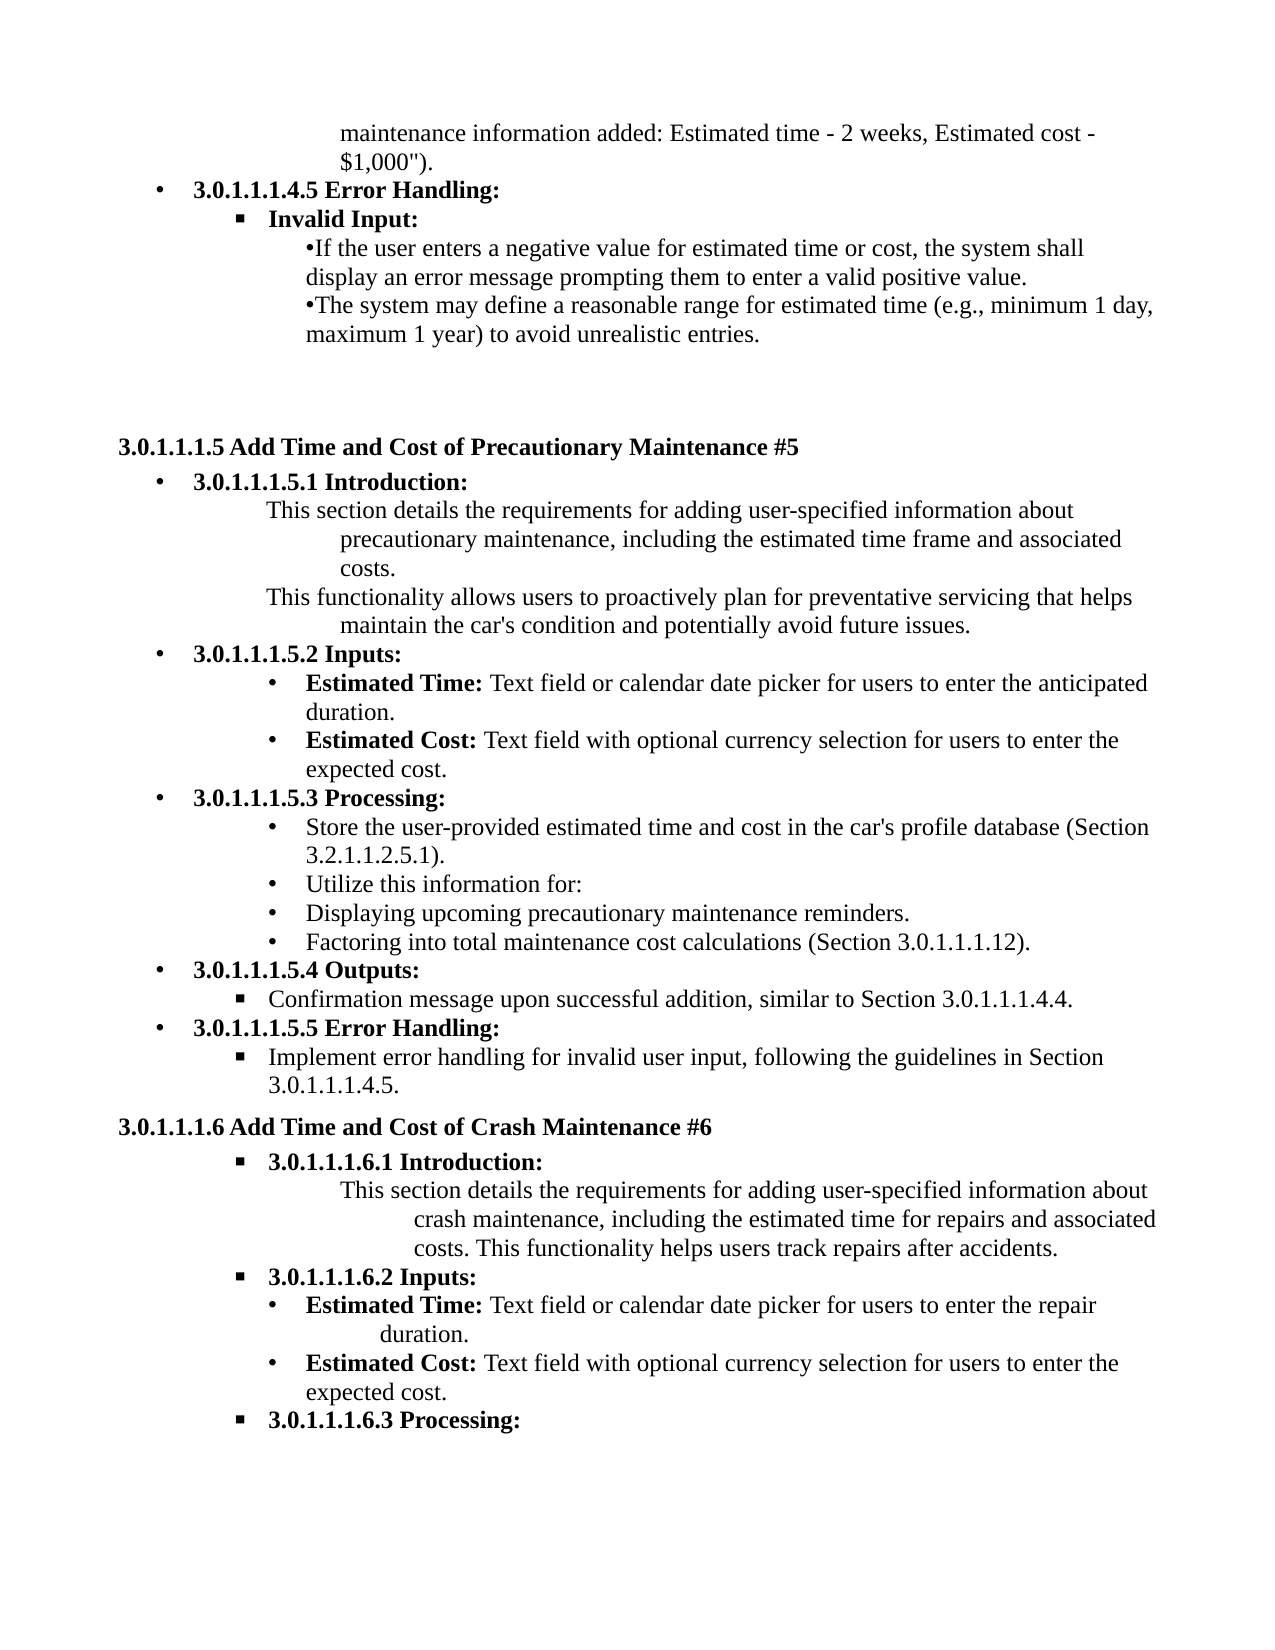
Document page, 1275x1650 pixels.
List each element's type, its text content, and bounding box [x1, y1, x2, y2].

subtitle 3.0.1.1.1.6 Add Time and Cost of Crash Maintenance #6 [118, 1112, 1157, 1140]
list 3.0.1.1.1.6.3 Processing: [231, 1405, 1157, 1434]
text This section details the requirements for adding user-specified information about precautionary maintenance, including the estimated time frame and associated costs. [118, 495, 1157, 582]
list 3.0.1.1.1.6.2 Inputs: [231, 1262, 1157, 1290]
list 3.0.1.1.1.4.5 Error Handling: [156, 176, 1157, 204]
list Estimated Time: Text field or calendar date picker for users to enter the anticipated duration. [268, 668, 1157, 725]
list Factoring into total maintenance cost calculations (Section 3.0.1.1.1.12). [268, 927, 1157, 955]
list 3.0.1.1.1.5.2 Inputs: [156, 639, 1157, 668]
list Estimated Cost: Text field with optional currency selection for users to enter the expected cost. [268, 1348, 1157, 1405]
list Displaying upcoming precautionary maintenance reminders. [268, 898, 1157, 927]
list 3.0.1.1.1.5.5 Error Handling: [156, 1013, 1157, 1042]
list If the user enters a negative value for estimated time or cost, the system shall display an error message prompting them to enter a valid positive value. [118, 233, 1157, 291]
list Estimated Cost: Text field with optional currency selection for users to enter the expected cost. [268, 725, 1157, 783]
list Confirmation message upon successful addition, similar to Section 3.0.1.1.1.4.4. [231, 984, 1157, 1013]
list Estimated Time: Text field or calendar date picker for users to enter the repair duration. [268, 1290, 1157, 1348]
list 3.0.1.1.1.6.1 Introduction: [231, 1147, 1157, 1175]
list The system may define a reasonable range for estimated time (e.g., minimum 1 day, maximum 1 year) to avoid unrealistic entries. [118, 291, 1157, 348]
list Utilize this information for: [268, 869, 1157, 898]
list 3.0.1.1.1.5.3 Processing: [156, 783, 1157, 812]
list 3.0.1.1.1.5.1 Introduction: [156, 467, 1157, 495]
text maintenance information added: Estimated time - 2 weeks, Estimated cost - $1,000"). [118, 118, 1157, 176]
list Invalid Input: [231, 204, 1157, 233]
list Implement error handling for invalid user input, following the guidelines in Section 3.0.1.1.1.4.5. [231, 1042, 1157, 1099]
text This functionality allows users to proactively plan for preventative servicing that helps maintain the car's condition and potentially avoid future issues. [118, 582, 1157, 639]
subtitle 3.0.1.1.1.5 Add Time and Cost of Precautionary Maintenance #5 [118, 432, 1157, 460]
list Store the user-provided estimated time and cost in the car's profile database (Section 3.2.1.1.2.5.1). [268, 812, 1157, 869]
list 3.0.1.1.1.5.4 Outputs: [156, 955, 1157, 984]
text This section details the requirements for adding user-specified information about crash maintenance, including the estimated time for repairs and associated costs. This functionality helps users track repairs after accidents. [118, 1175, 1157, 1262]
